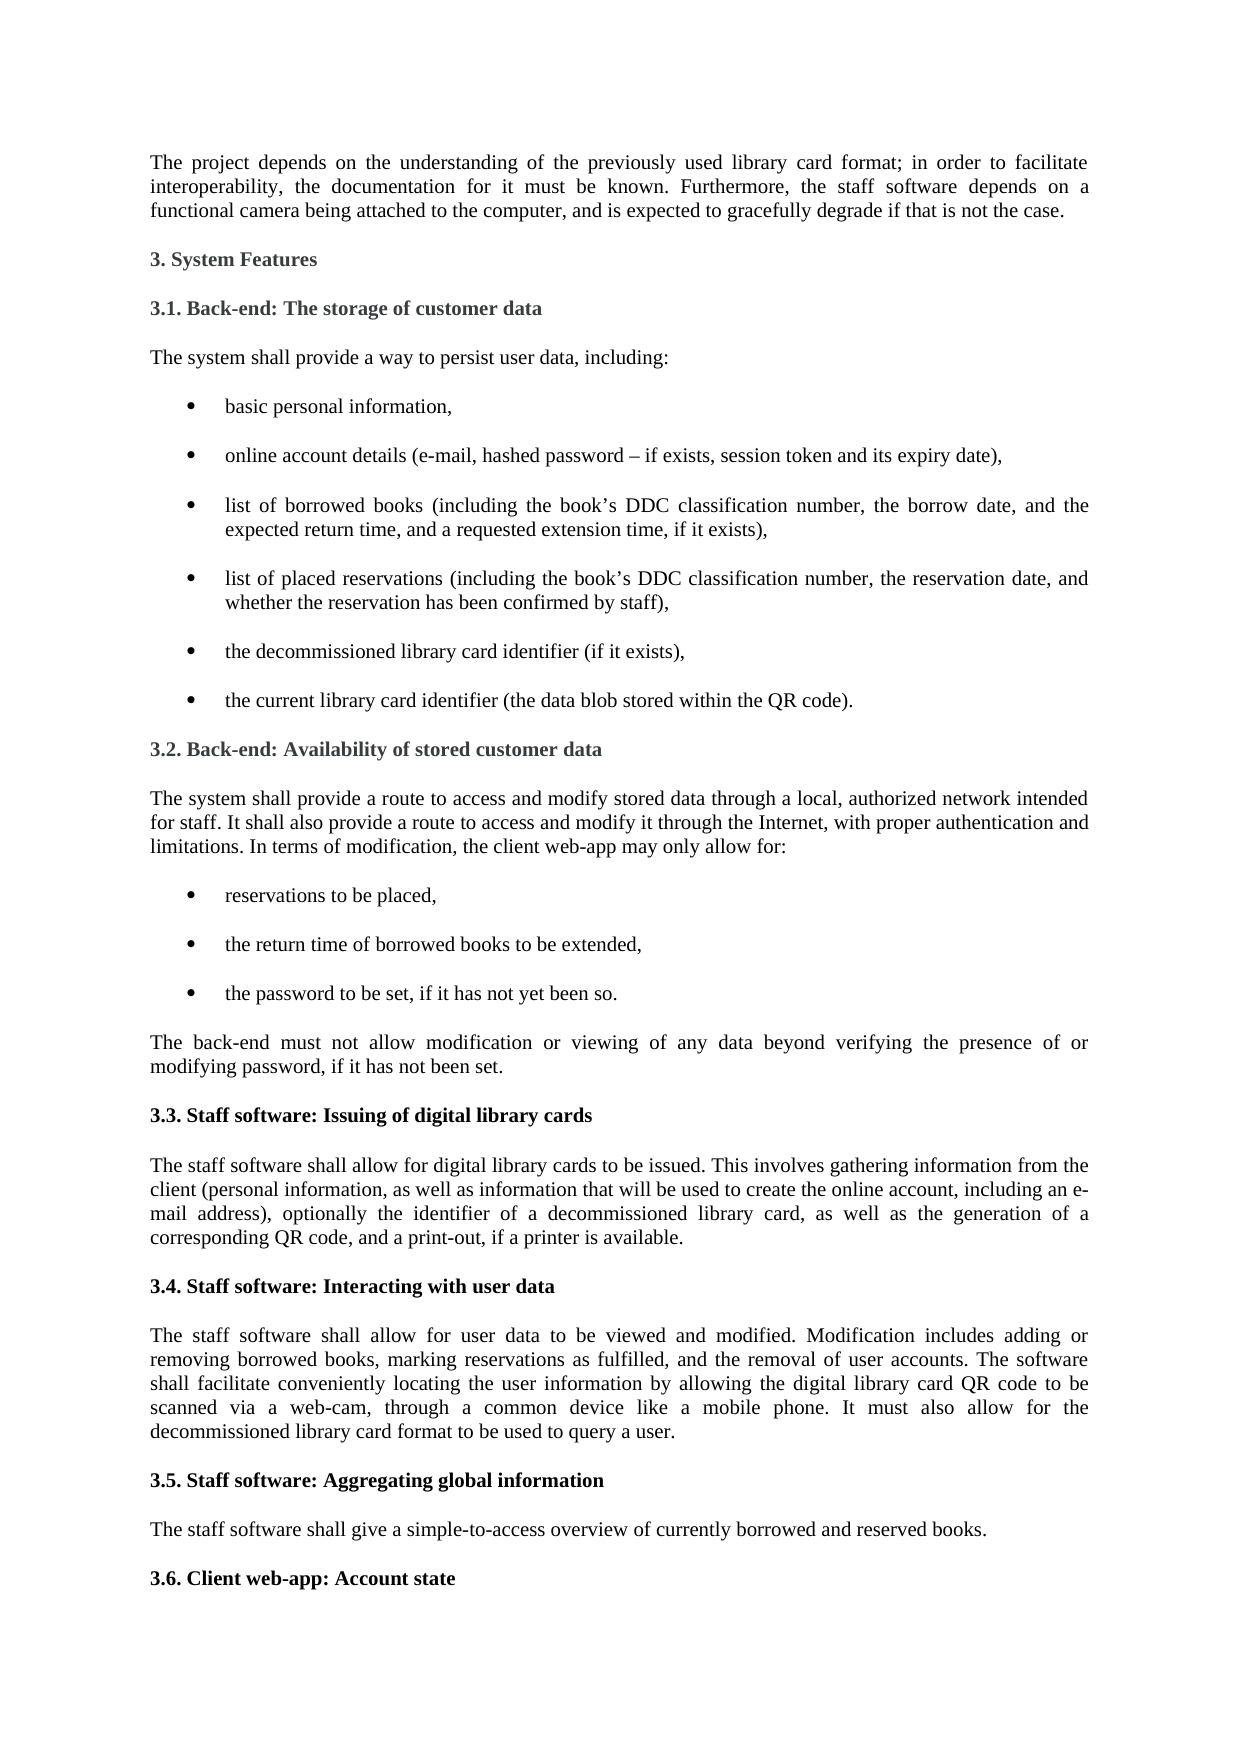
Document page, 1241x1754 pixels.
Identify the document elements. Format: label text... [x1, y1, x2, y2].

list list of placed reservations (including the book’s DDC classification number, the reservation date, and whether the reservation has been confirmed by staff), [187, 566, 1090, 614]
text 3.1. Back-end: The storage of customer data [150, 296, 1090, 320]
text The system shall provide a way to persist user data, including: [150, 345, 1090, 369]
list the current library card identifier (the data blob stored within the QR code). [187, 688, 1090, 712]
text The back-end must not allow modification or viewing of any data beyond verifying the presence of or modifying password, if it has not been set. [150, 1030, 1090, 1078]
list the password to be set, if it has not yet been so. [187, 981, 1090, 1005]
text The staff software shall give a simple-to-access overview of currently borrowed and reserved books. [150, 1517, 1090, 1541]
text The staff software shall allow for digital library cards to be issued. This involves gathering information from the client (personal information, as well as information that will be used to create the online account, including an e-mail address), optionally the identifier of a decommissioned library card, as well as the generation of a corresponding QR code, and a print-out, if a printer is available. [150, 1152, 1090, 1249]
list the return time of borrowed books to be extended, [187, 932, 1090, 956]
list basic personal information, [187, 394, 1090, 418]
text The staff software shall allow for user data to be viewed and modified. Modification includes adding or removing borrowed books, marking reservations as fulfilled, and the removal of user accounts. The software shall facilitate conveniently locating the user information by allowing the digital library card QR code to be scanned via a web-cam, through a common device like a mobile phone. It must also allow for the decommissioned library card format to be used to query a user. [150, 1323, 1090, 1443]
text 3.3. Staff software: Issuing of digital library cards [150, 1103, 1090, 1127]
text 3.6. Client web-app: Account state [150, 1566, 1090, 1590]
list list of borrowed books (including the book’s DDC classification number, the borrow date, and the expected return time, and a requested extension time, if it exists), [187, 492, 1090, 541]
text 3.5. Staff software: Aggregating global information [150, 1468, 1090, 1492]
list online account details (e-mail, hashed password – if exists, session token and its expiry date), [187, 443, 1090, 467]
text 3. System Features [150, 247, 1090, 271]
text The system shall provide a route to access and modify stored data through a local, authorized network intended for staff. It shall also provide a route to access and modify it through the Internet, with proper authentication and limitations. In terms of modification, the client web-app may only allow for: [150, 786, 1090, 858]
text 3.4. Staff software: Interacting with user data [150, 1274, 1090, 1298]
list reservations to be placed, [187, 883, 1090, 907]
text The project depends on the understanding of the previously used library card format; in order to facilitate interoperability, the documentation for it must be known. Furthermore, the staff software depends on a functional camera being attached to the computer, and is expected to gracefully degrade if that is not the case. [150, 150, 1090, 222]
text 3.2. Back-end: Availability of stored customer data [150, 737, 1090, 761]
list the decommissioned library card identifier (if it exists), [187, 639, 1090, 663]
